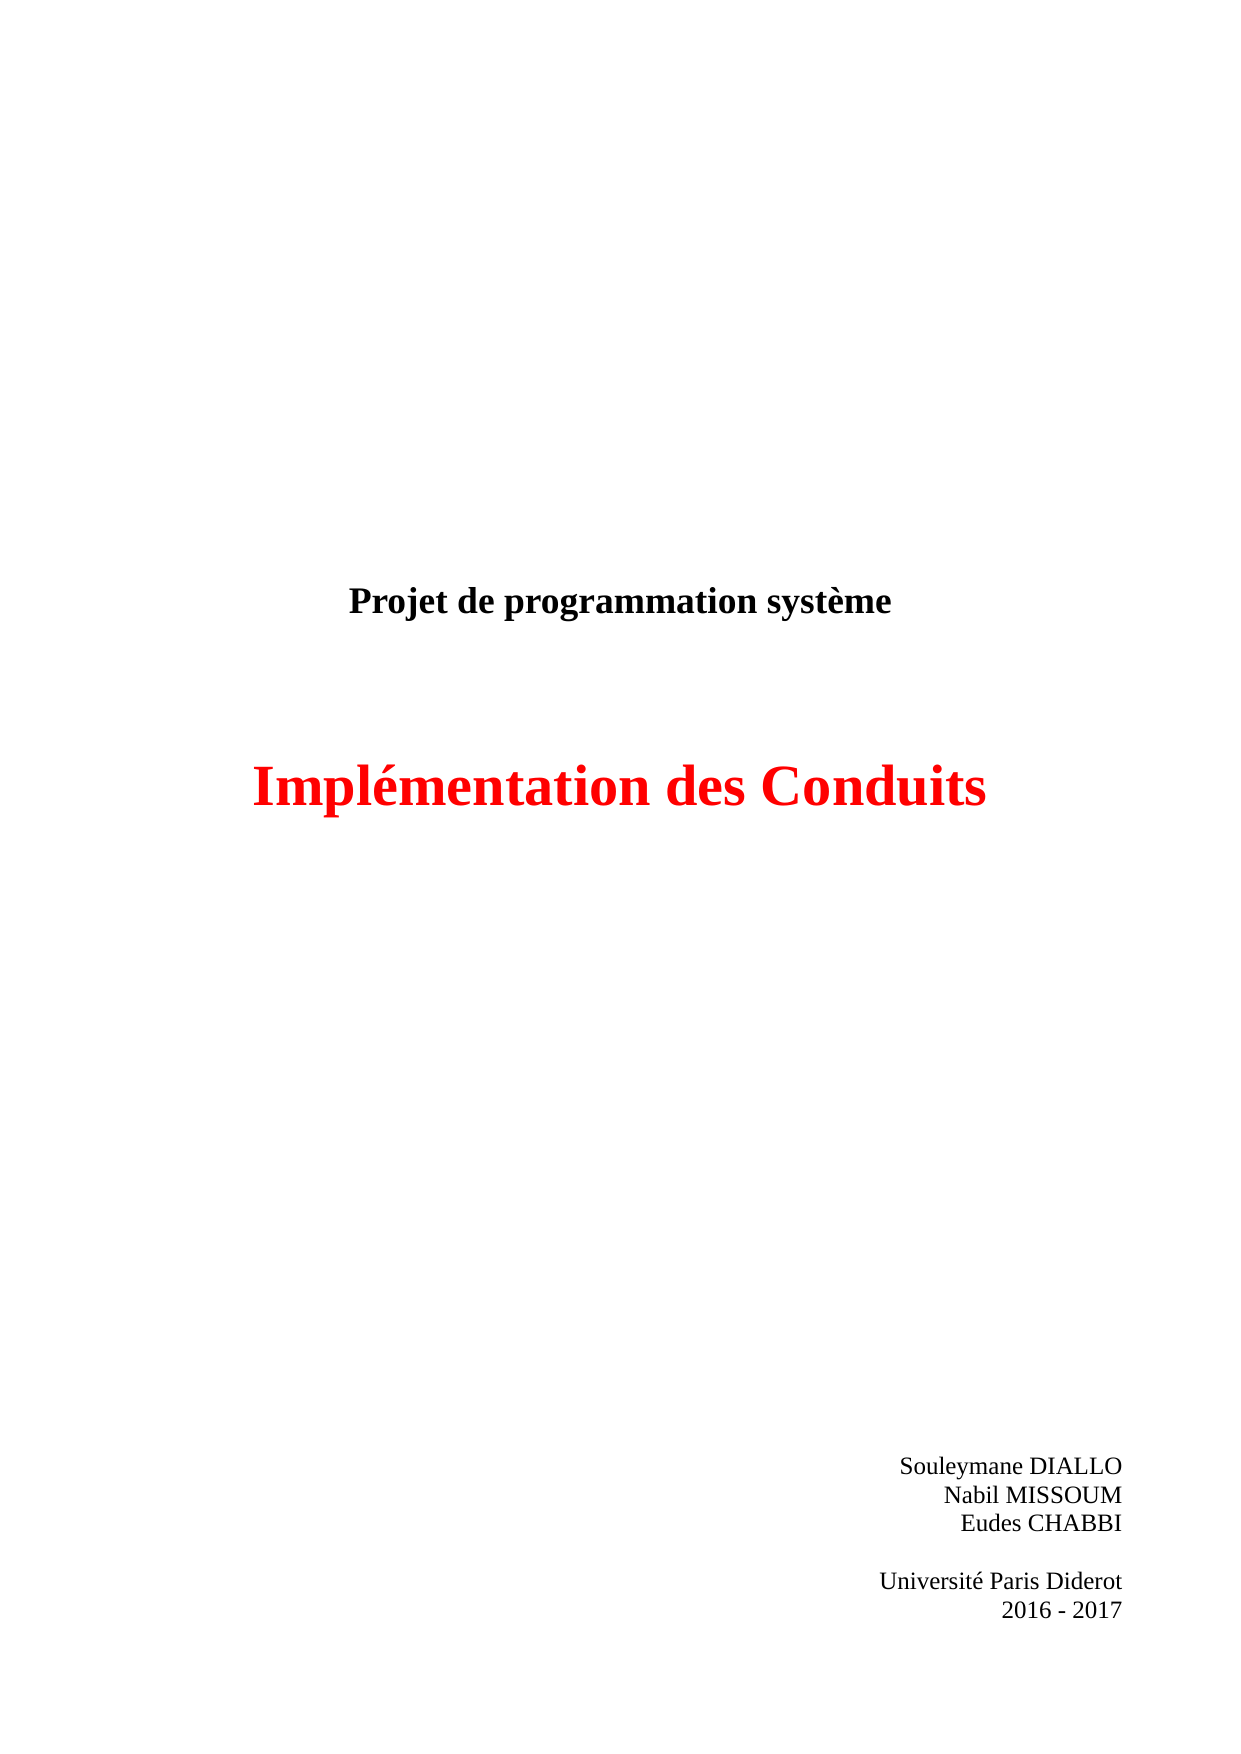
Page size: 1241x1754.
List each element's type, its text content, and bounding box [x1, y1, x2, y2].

text Implémentation des Conduits [118, 751, 1122, 818]
text Eudes CHABBI [118, 1508, 1122, 1537]
text Université Paris Diderot [118, 1566, 1122, 1595]
text Projet de programmation système [118, 579, 1122, 622]
text Souleymane DIALLO [118, 1451, 1122, 1480]
text Nabil MISSOUM [118, 1480, 1122, 1508]
text 2016 - 2017 [118, 1595, 1122, 1623]
